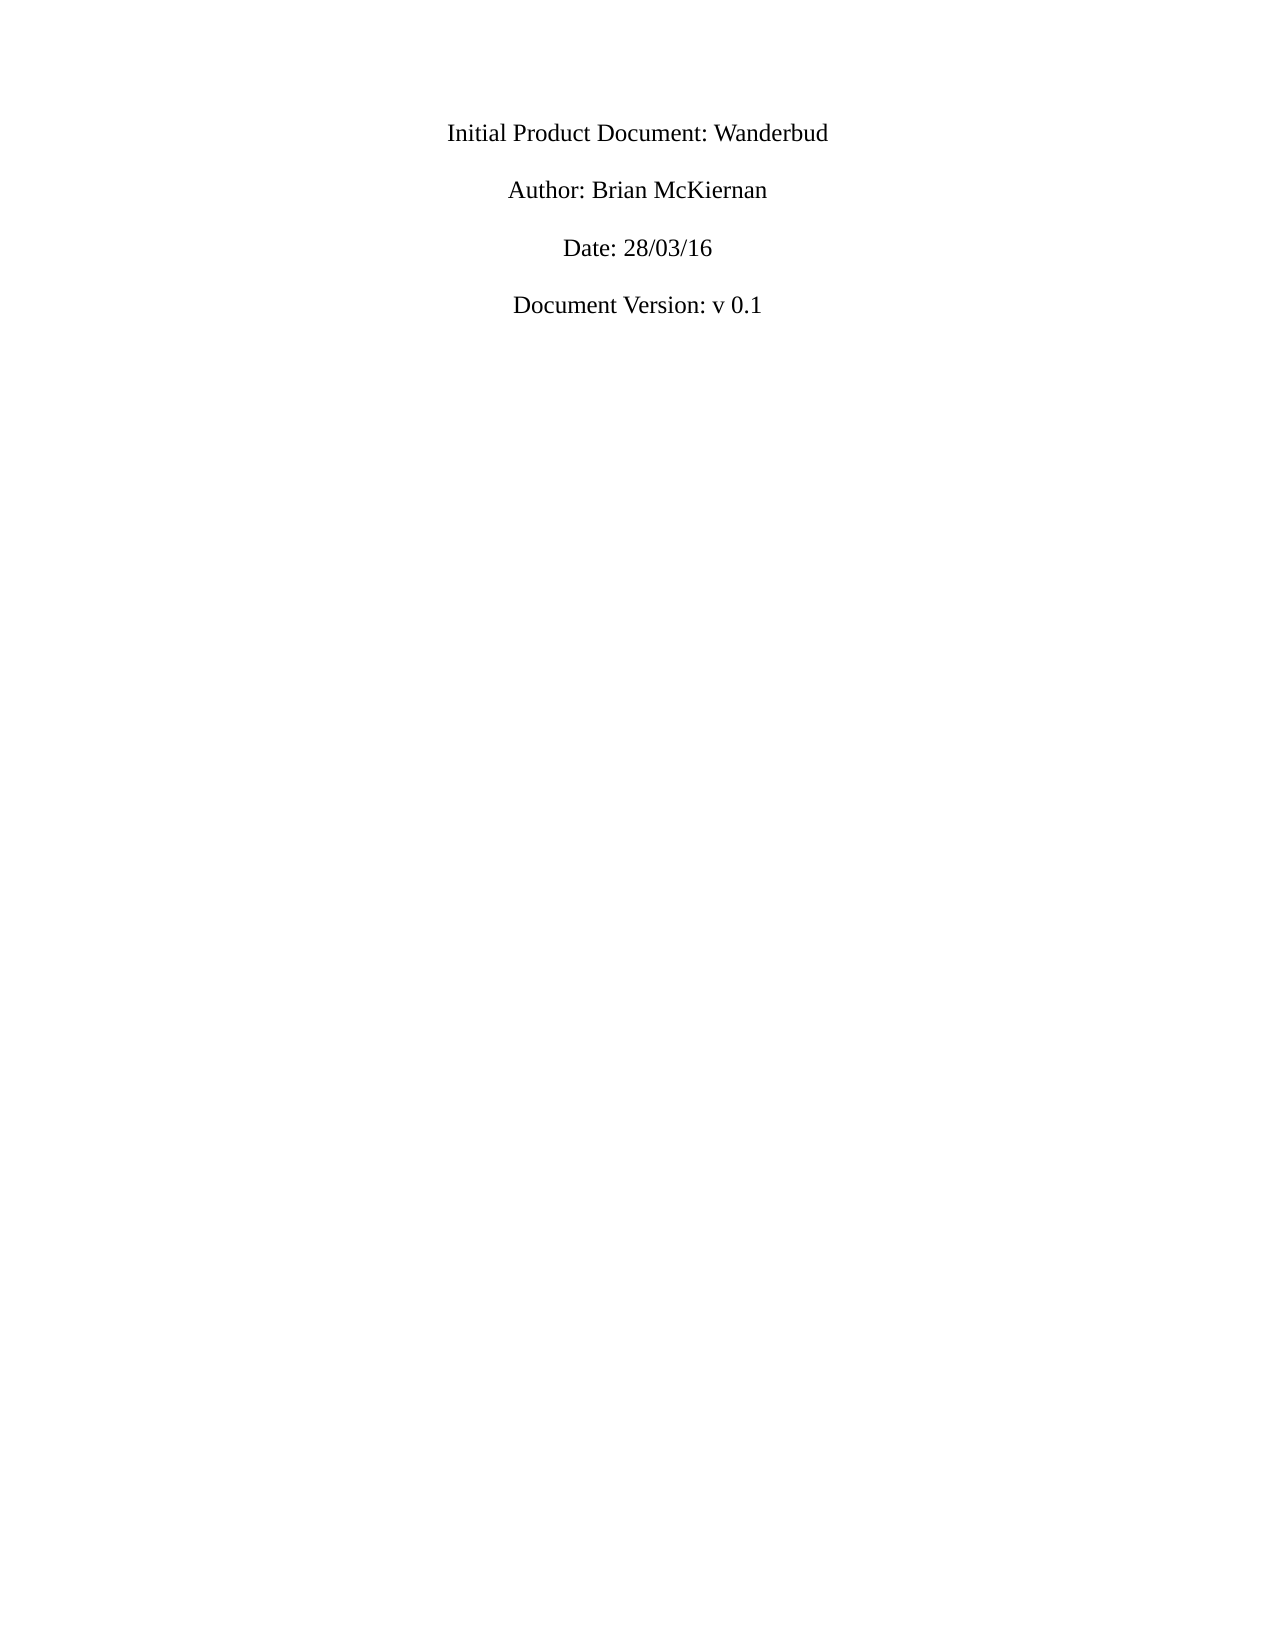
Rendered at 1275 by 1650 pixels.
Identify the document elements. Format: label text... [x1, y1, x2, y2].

text Date: 28/03/16 [118, 233, 1157, 262]
text Author: Brian McKiernan [118, 176, 1157, 204]
text Document Version: v 0.1 [118, 291, 1157, 319]
text Initial Product Document: Wanderbud [118, 118, 1157, 147]
